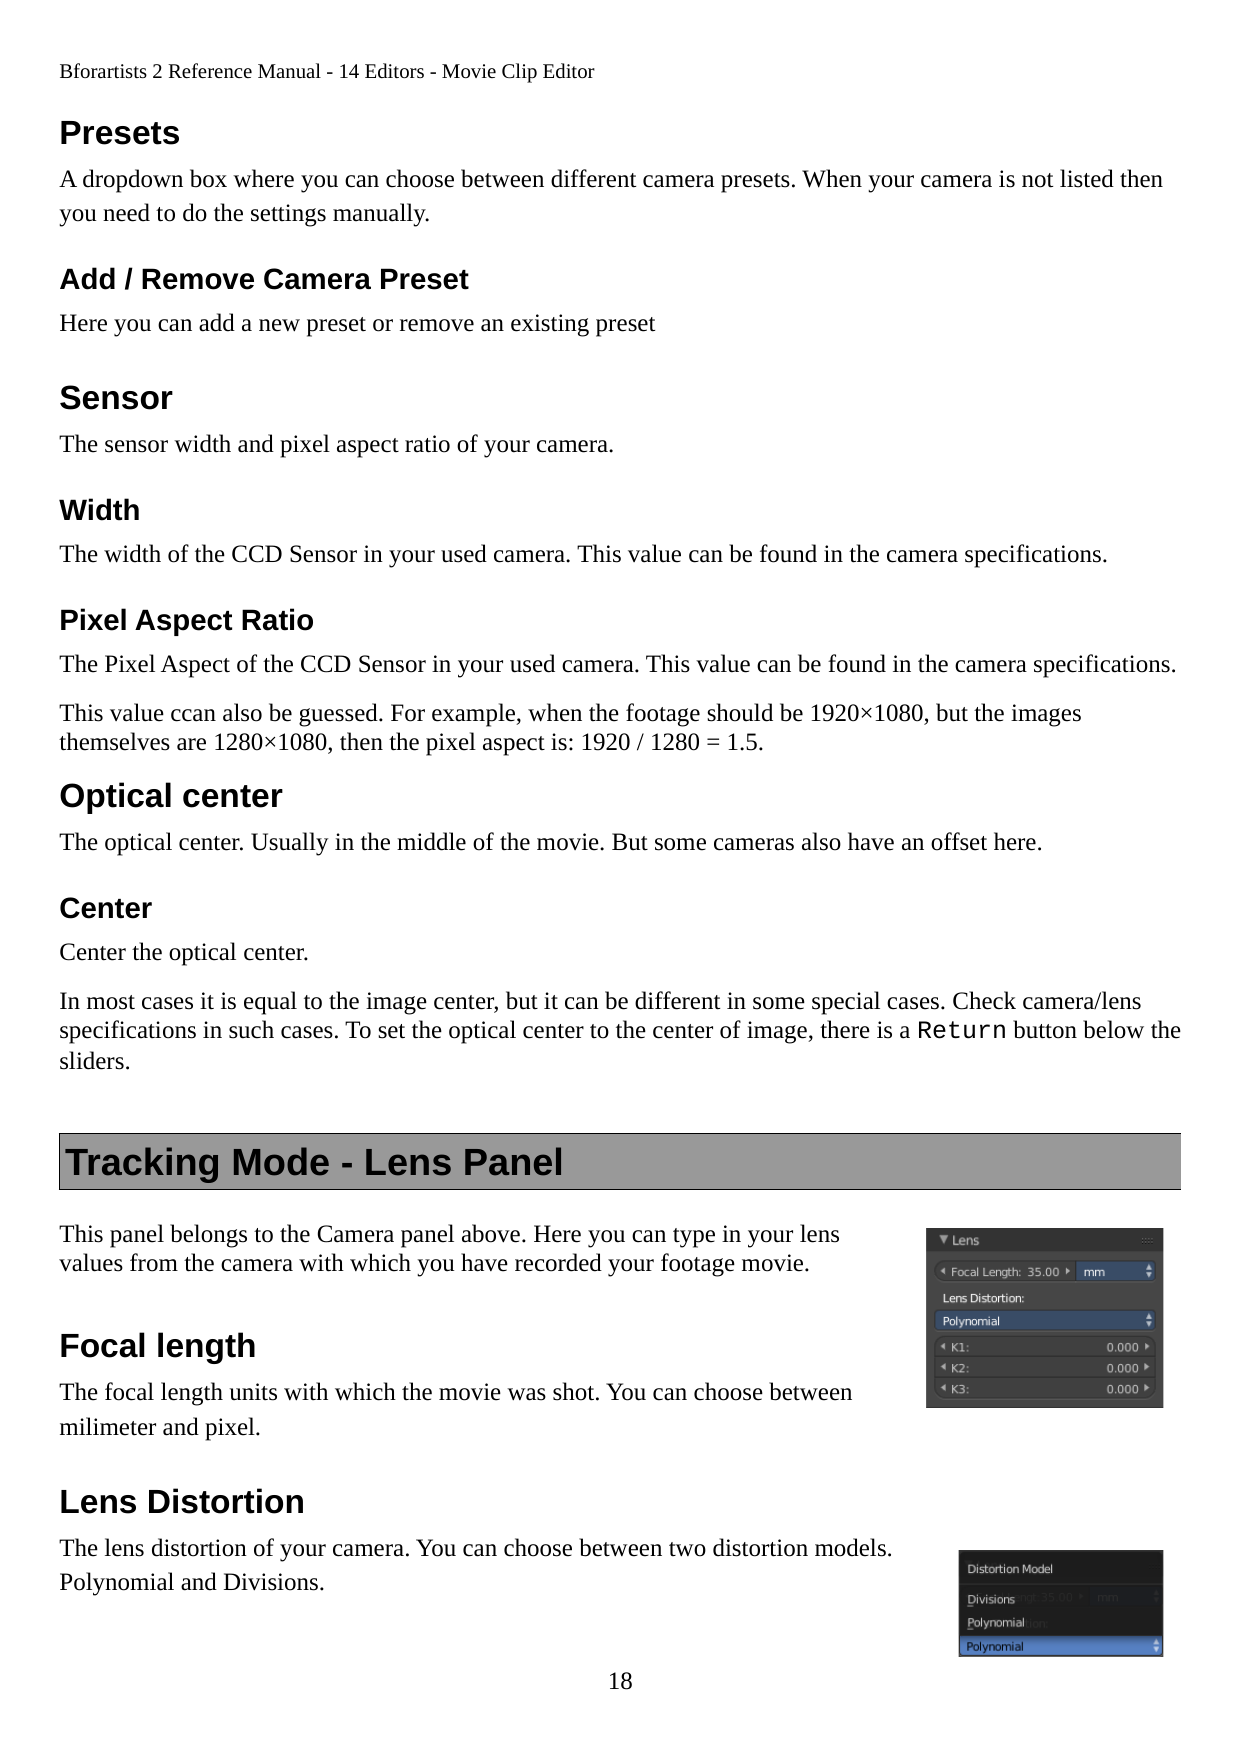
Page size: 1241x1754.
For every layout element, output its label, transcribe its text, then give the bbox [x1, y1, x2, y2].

subtitle Presets [59, 113, 1181, 151]
text This panel belongs to the Camera panel above. Here you can type in your lens values from the camera with which you have recorded your footage movie. [59, 1219, 1181, 1276]
text The lens distortion of your camera. You can choose between two distortion models. Polynomial and Divisions. [59, 1533, 1181, 1596]
list In most cases it is equal to the image center, but it can be different in some special cases. Check camera/lens specifications in such cases. To set the optical center to the center of image, there is a Return button below the sliders. [59, 986, 1181, 1075]
subtitle Sensor [59, 378, 1181, 417]
subtitle Focal length [59, 1326, 926, 1365]
picture [958, 1550, 1164, 1657]
text Center the optical center. [59, 937, 1181, 966]
subtitle Pixel Aspect Ratio [59, 603, 1181, 636]
text The focal length units with which the movie was shot. You can choose between milimeter and pixel. [59, 1377, 1181, 1440]
subtitle [1164, 1326, 1181, 1365]
subtitle Center [59, 891, 1181, 925]
table_header Tracking Mode - Lens Panel [60, 1134, 1181, 1189]
text The width of the CCD Sensor in your used camera. This value can be found in the camera specifications. [59, 539, 1181, 568]
subtitle Lens Distortion [59, 1482, 1181, 1520]
subtitle Add / Remove Camera Preset [59, 262, 1181, 296]
text A dropdown box where you can choose between different camera presets. When your camera is not listed then you need to do the settings manually. [59, 164, 1181, 227]
text Here you can add a new preset or remove an existing preset [59, 308, 1181, 337]
text The sensor width and pixel aspect ratio of your camera. [59, 429, 1181, 458]
picture [926, 1228, 1164, 1408]
text The Pixel Aspect of the CCD Sensor in your used camera. This value can be found in the camera specifications. [59, 649, 1181, 678]
subtitle Width [59, 493, 1181, 527]
subtitle Optical center [59, 776, 1181, 815]
list This value ccan also be guessed. For example, when the footage should be 1920×1080, but the images themselves are 1280×1080, then the pixel aspect is: 1920 / 1280 = 1.5. [59, 698, 1181, 756]
text The optical center. Usually in the middle of the movie. But some cameras also have an offset here. [59, 827, 1181, 856]
